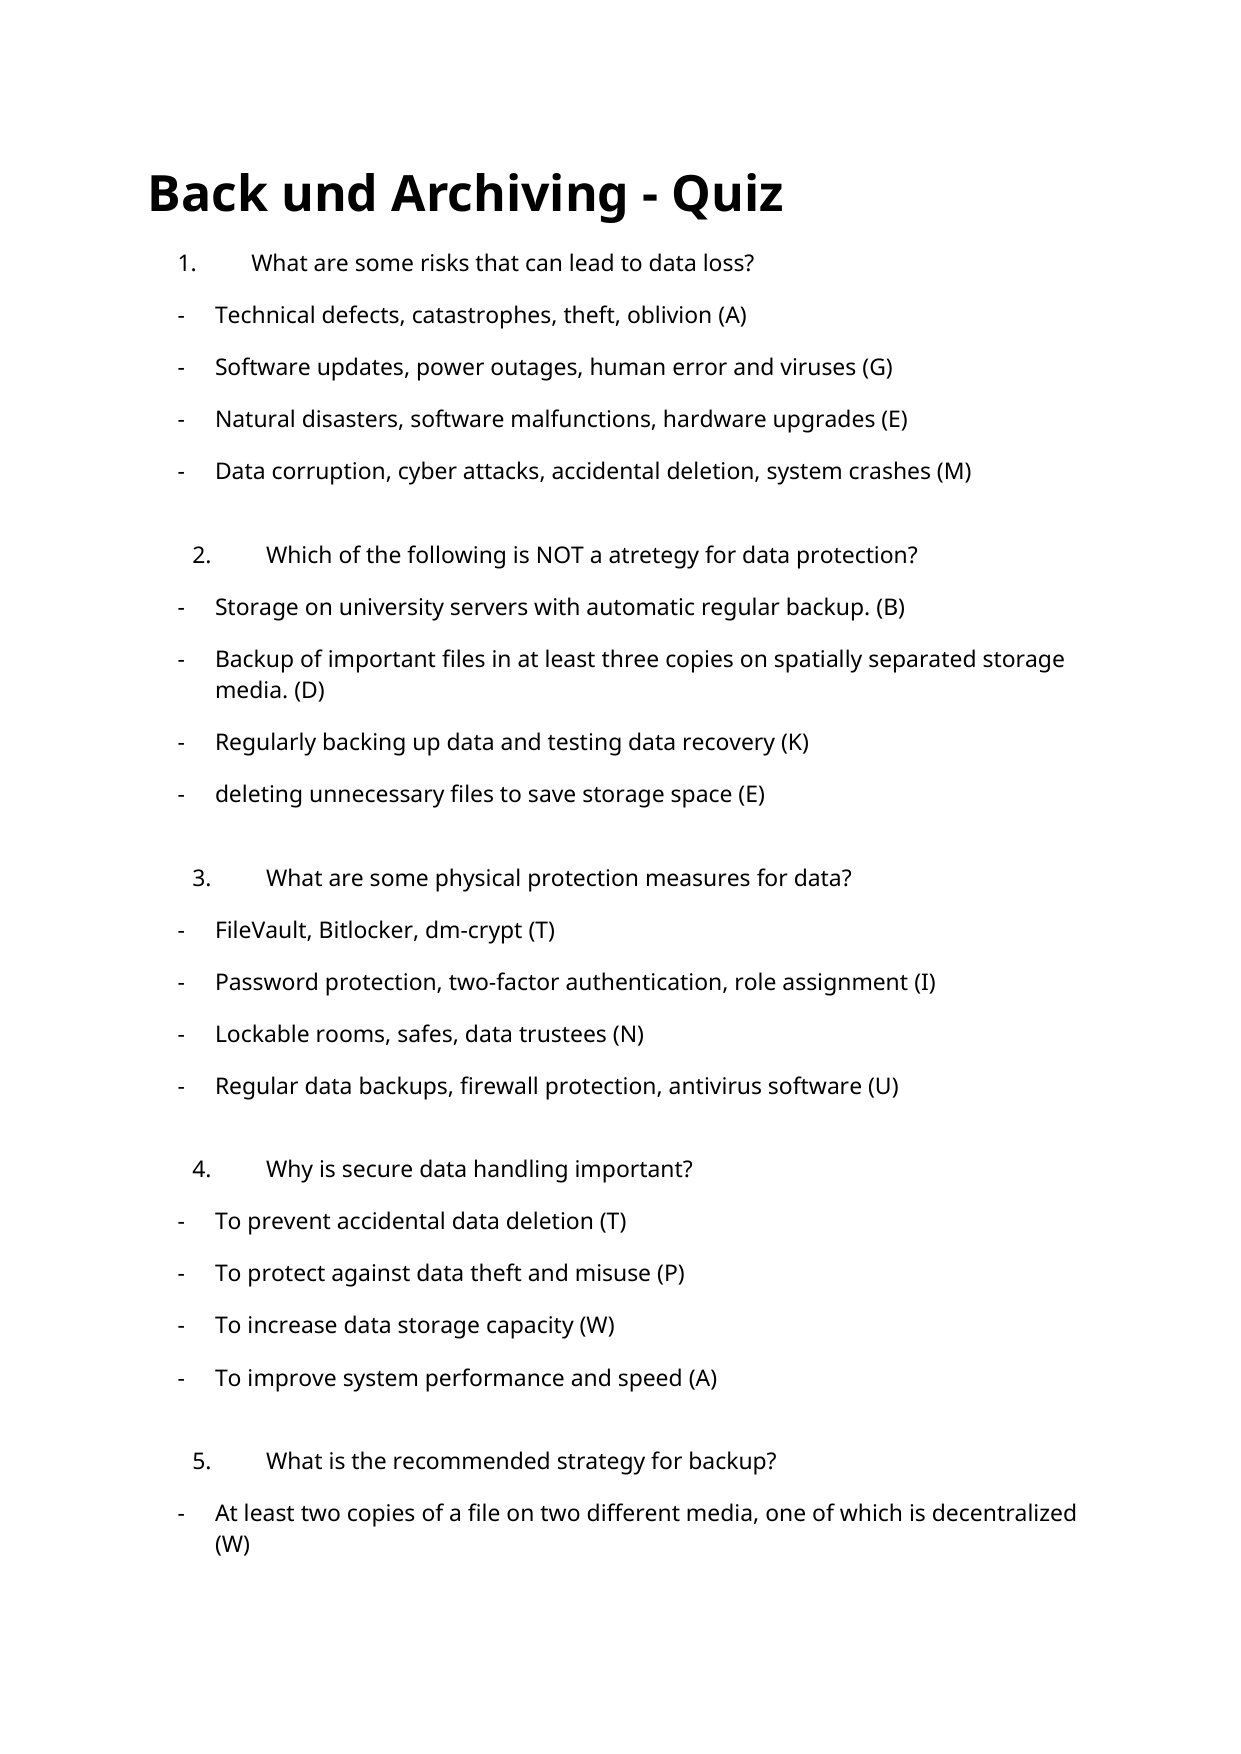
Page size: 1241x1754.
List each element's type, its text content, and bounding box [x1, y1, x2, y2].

list Data corruption, cyber attacks, accidental deletion, system crashes (M) [177, 455, 1093, 487]
list What are some risks that can lead to data loss? [177, 247, 1093, 278]
list Regularly backing up data and testing data recovery (K) [177, 726, 1093, 757]
list Backup of important files in at least three copies on spatially separated storage media. (D) [177, 643, 1093, 705]
list Natural disasters, software malfunctions, hardware upgrades (E) [177, 403, 1093, 434]
list To prevent accidental data deletion (T) [177, 1205, 1093, 1237]
list Technical defects, catastrophes, theft, oblivion (A) [177, 299, 1093, 330]
list Lockable rooms, safes, data trustees (N) [177, 1018, 1093, 1049]
list Why is secure data handling important? [192, 1153, 1093, 1184]
list Which of the following is NOT a atretegy for data protection? [192, 539, 1093, 570]
list To protect against data theft and misuse (P) [177, 1257, 1093, 1289]
list deleting unnecessary files to save storage space (E) [177, 778, 1093, 809]
list To improve system performance and speed (A) [177, 1362, 1093, 1393]
list At least two copies of a file on two different media, one of which is decentralized (W) [177, 1497, 1093, 1559]
subtitle Back und Archiving - Quiz [148, 158, 1093, 226]
list Storage on university servers with automatic regular backup. (B) [177, 591, 1093, 622]
list To increase data storage capacity (W) [177, 1309, 1093, 1341]
list Regular data backups, firewall protection, antivirus software (U) [177, 1070, 1093, 1101]
list Software updates, power outages, human error and viruses (G) [177, 351, 1093, 382]
list FileVault, Bitlocker, dm-crypt (T) [177, 914, 1093, 945]
list Password protection, two-factor authentication, role assignment (I) [177, 966, 1093, 997]
list What is the recommended strategy for backup? [192, 1445, 1093, 1476]
list What are some physical protection measures for data? [192, 862, 1093, 893]
